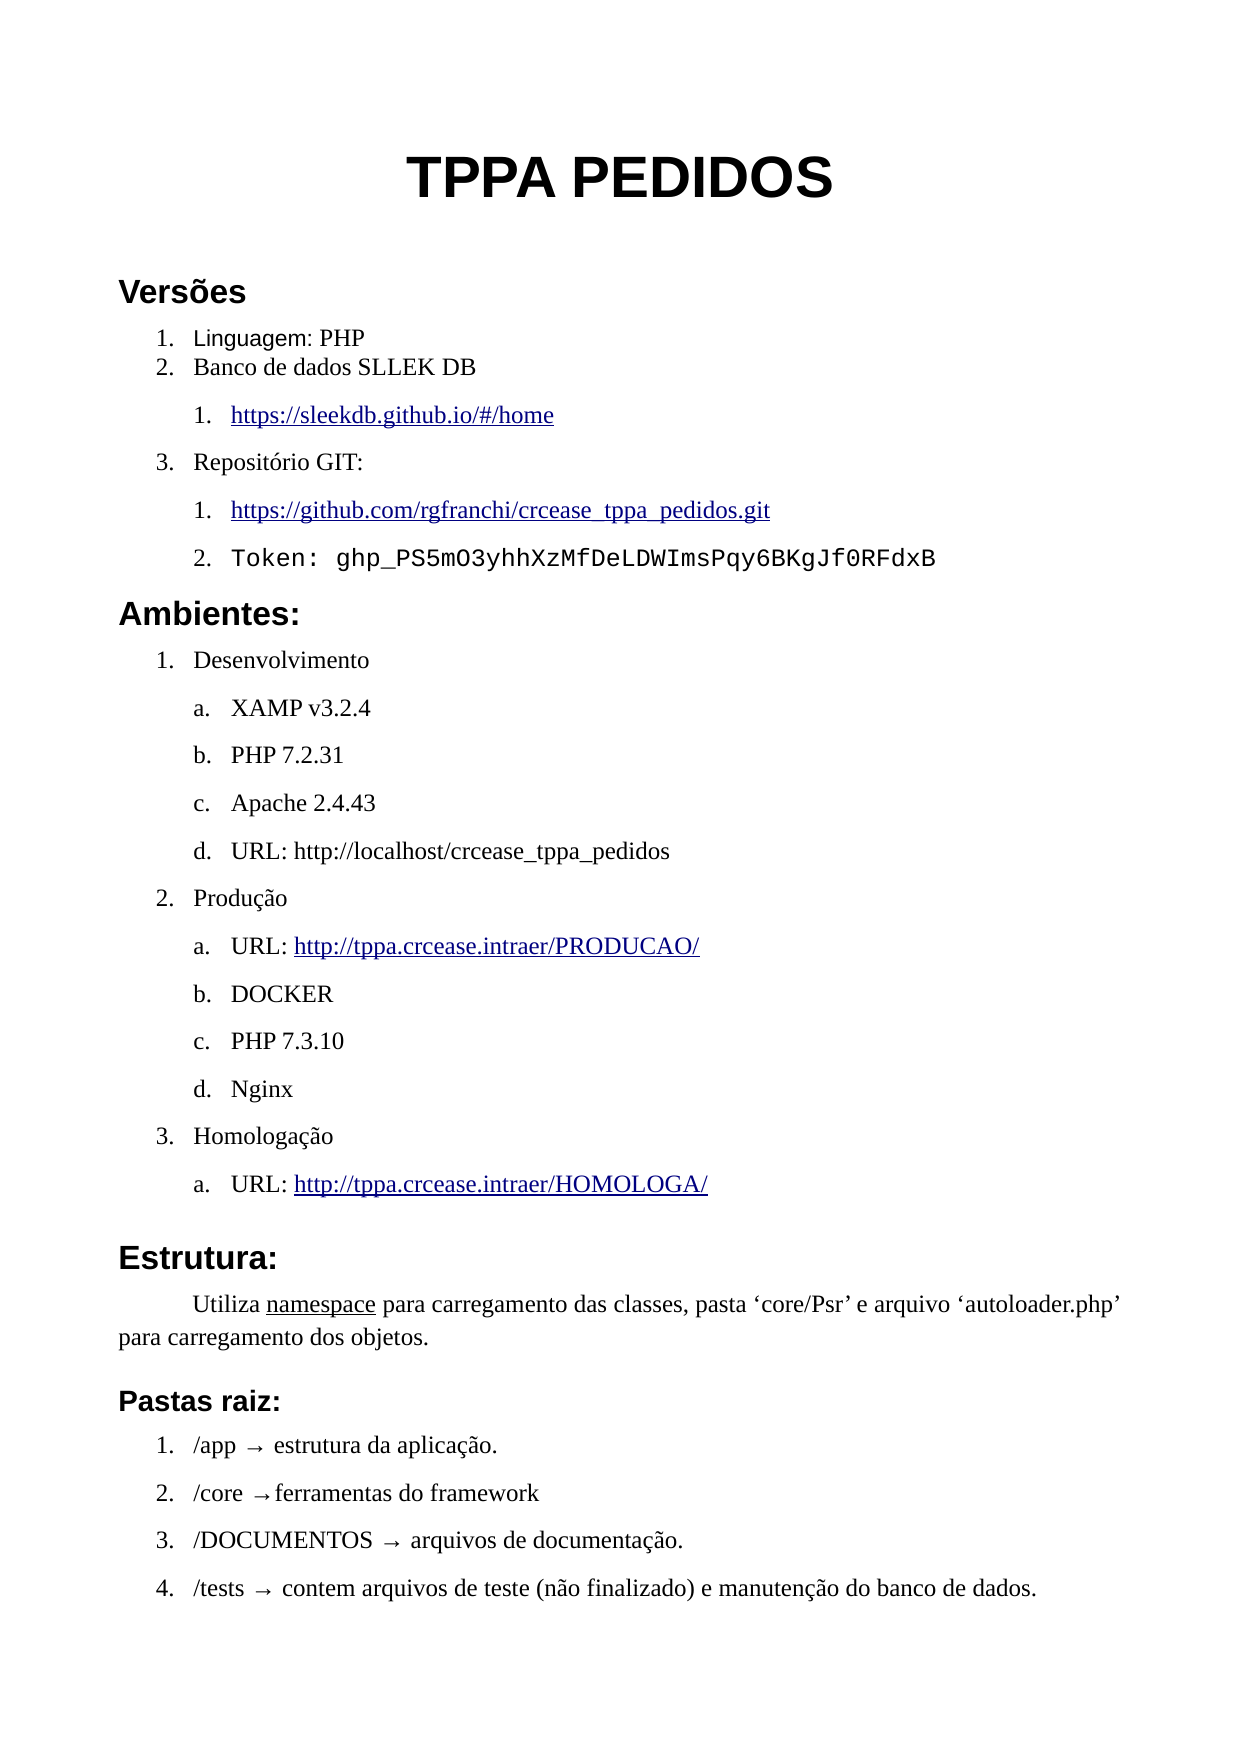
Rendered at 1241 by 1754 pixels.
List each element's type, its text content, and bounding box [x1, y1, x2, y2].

list Repositório GIT: [156, 447, 1122, 476]
list URL: http://localhost/crcease_tppa_pedidos [193, 836, 1122, 864]
list URL: http://tppa.crcease.intraer/HOMOLOGA/ [193, 1169, 1122, 1198]
text Utiliza namespace para carregamento das classes, pasta ‘core/Psr’ e arquivo ‘autoloader.php’ para carregamento dos objetos. [118, 1289, 1122, 1350]
list Homologação [156, 1121, 1122, 1150]
list PHP 7.2.31 [193, 741, 1122, 769]
title TPPA PEDIDOS [118, 143, 1122, 210]
subtitle Estrutura: [118, 1237, 1122, 1276]
list Desenvolvimento [156, 645, 1122, 674]
list Banco de dados SLLEK DB [156, 352, 1122, 381]
list https://github.com/rgfranchi/crcease_tppa_pedidos.git [193, 495, 1122, 524]
list Linguagem: PHP [156, 323, 1122, 352]
subtitle Versões [118, 272, 1122, 311]
list https://sleekdb.github.io/#/home [193, 400, 1122, 428]
subtitle Pastas raiz: [118, 1384, 1122, 1418]
list URL: http://tppa.crcease.intraer/PRODUCAO/ [193, 931, 1122, 960]
list XAMP v3.2.4 [193, 693, 1122, 722]
list /DOCUMENTOS → arquivos de documentação. [156, 1525, 1122, 1554]
list PHP 7.3.10 [193, 1026, 1122, 1055]
list DOCKER [193, 979, 1122, 1007]
subtitle Ambientes: [118, 594, 1122, 633]
list /tests → contem arquivos de teste (não finalizado) e manutenção do banco de dados. [156, 1573, 1122, 1602]
list Apache 2.4.43 [193, 788, 1122, 817]
list Nginx [193, 1074, 1122, 1103]
list Token: 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 [193, 543, 1122, 573]
list Produção [156, 883, 1122, 912]
list /app → estrutura da aplicação. [156, 1430, 1122, 1459]
list /core →ferramentas do framework [156, 1478, 1122, 1506]
